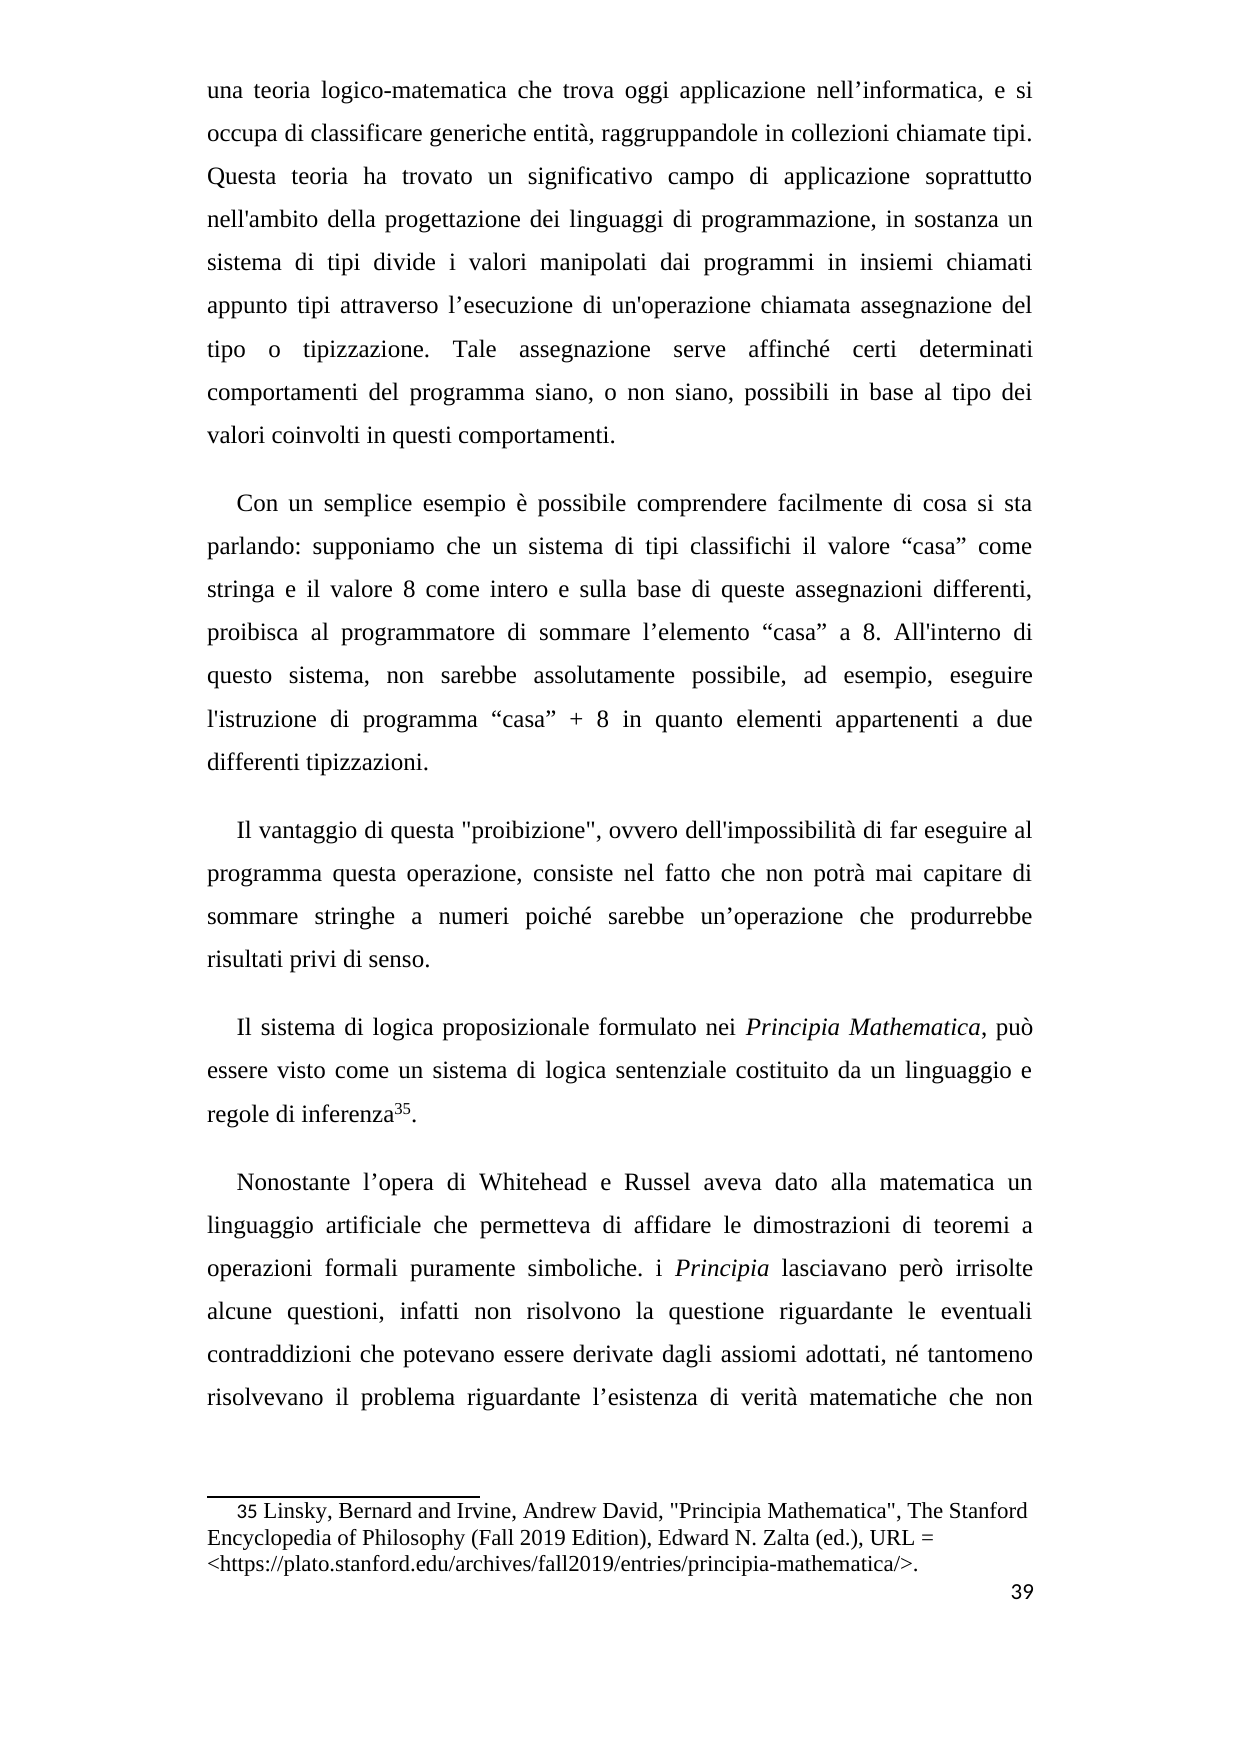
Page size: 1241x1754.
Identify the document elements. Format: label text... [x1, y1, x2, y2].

text Con un semplice esempio è possibile comprendere facilmente di cosa si sta parlando: supponiamo che un sistema di tipi classifichi il valore “casa” come stringa e il valore 8 come intero e sulla base di queste assegnazioni differenti, proibisca al programmatore di sommare l’elemento “casa” a 8. All'interno di questo sistema, non sarebbe assolutamente possibile, ad esempio, eseguire l'istruzione di programma “casa” + 8 in quanto elementi appartenenti a due differenti tipizzazioni. [207, 488, 1033, 776]
text Il sistema di logica proposizionale formulato nei Principia Mathematica, può essere visto come un sistema di logica sentenziale costituito da un linguaggio e regole di inferenza. [207, 1012, 1033, 1127]
text Il vantaggio di questa "proibizione", ovvero dell'impossibilità di far eseguire al programma questa operazione, consiste nel fatto che non potrà mai capitare di sommare stringhe a numeri poiché sarebbe un’operazione che produrrebbe risultati privi di senso. [207, 815, 1033, 973]
text Nonostante l’opera di Whitehead e Russel aveva dato alla matematica un linguaggio artificiale che permetteva di affidare le dimostrazioni di teoremi a operazioni formali puramente simboliche. i Principia lasciavano però irrisolte alcune questioni, infatti non risolvono la questione riguardante le eventuali contraddizioni che potevano essere derivate dagli assiomi adottati, né tantomeno risolvevano il problema riguardante l’esistenza di verità matematiche che non [207, 1167, 1033, 1411]
text Linsky, Bernard and Irvine, Andrew David, "Principia Mathematica", The Stanford Encyclopedia of Philosophy (Fall 2019 Edition), Edward N. Zalta (ed.), URL = <https://plato.stanford.edu/archives/fall2019/entries/principia-mathematica/>. [207, 1497, 1033, 1577]
text una teoria logico-matematica che trova oggi applicazione nell’informatica, e si occupa di classificare generiche entità, raggruppandole in collezioni chiamate tipi. Questa teoria ha trovato un significativo campo di applicazione soprattutto nell'ambito della progettazione dei linguaggi di programmazione, in sostanza un sistema di tipi divide i valori manipolati dai programmi in insiemi chiamati appunto tipi attraverso l’esecuzione di un'operazione chiamata assegnazione del tipo o tipizzazione. Tale assegnazione serve affinché certi determinati comportamenti del programma siano, o non siano, possibili in base al tipo dei valori coinvolti in questi comportamenti. [207, 75, 1033, 449]
